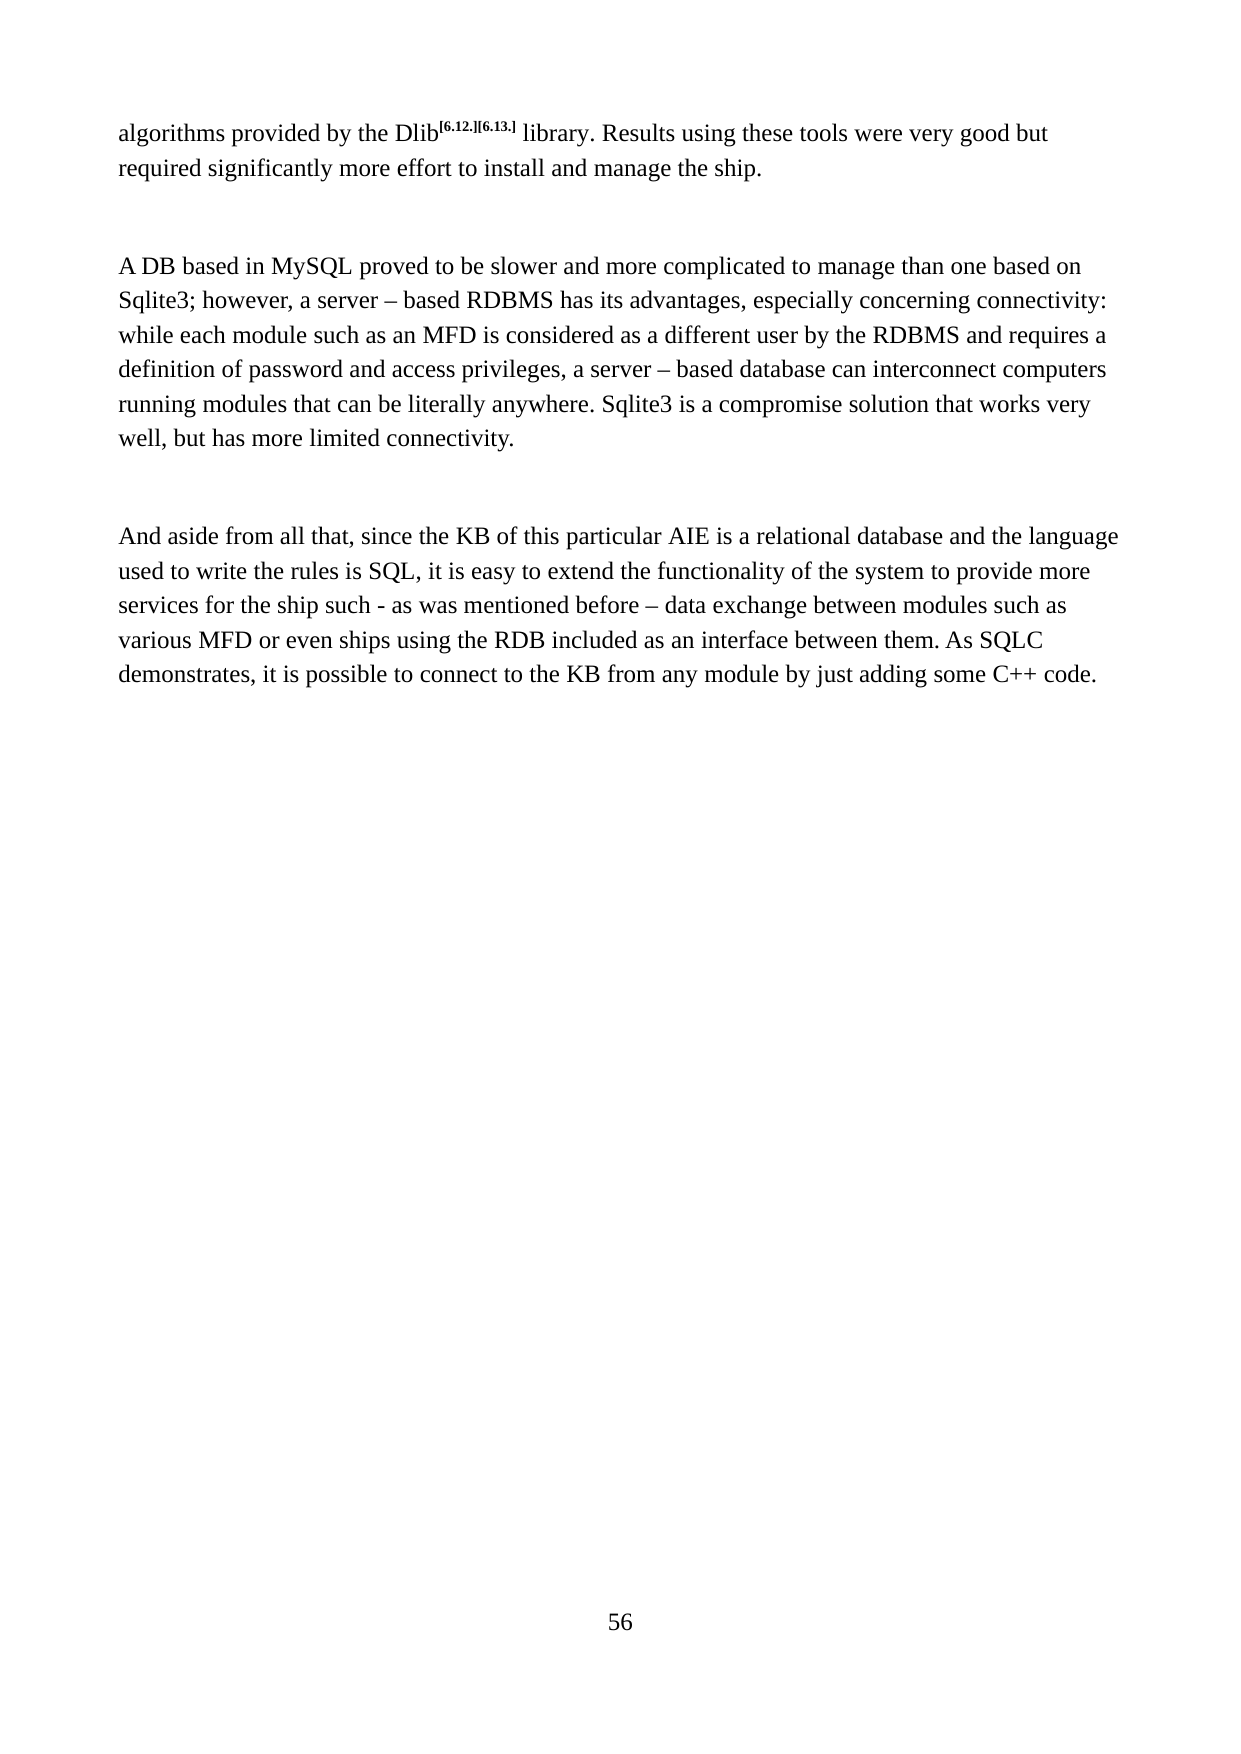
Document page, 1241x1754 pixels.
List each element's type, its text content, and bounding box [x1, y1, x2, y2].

text algorithms provided by the Dlib[6.12.][6.13.] library. Results using these tools were very good but required significantly more effort to install and manage the ship. [118, 118, 1122, 181]
text And aside from all that, since the KB of this particular AIE is a relational database and the language used to write the rules is SQL, it is easy to extend the functionality of the system to provide more services for the ship such - as was mentioned before – data exchange between modules such as various MFD or even ships using the RDB included as an interface between them. As SQLC demonstrates, it is possible to connect to the KB from any module by just adding some C++ code. [118, 521, 1122, 688]
text A DB based in MySQL proved to be slower and more complicated to manage than one based on Sqlite3; however, a server – based RDBMS has its advantages, especially concerning connectivity: while each module such as an MFD is considered as a different user by the RDBMS and requires a definition of password and access privileges, a server – based database can interconnect computers running modules that can be literally anywhere. Sqlite3 is a compromise solution that works very well, but has more limited connectivity. [118, 251, 1122, 452]
